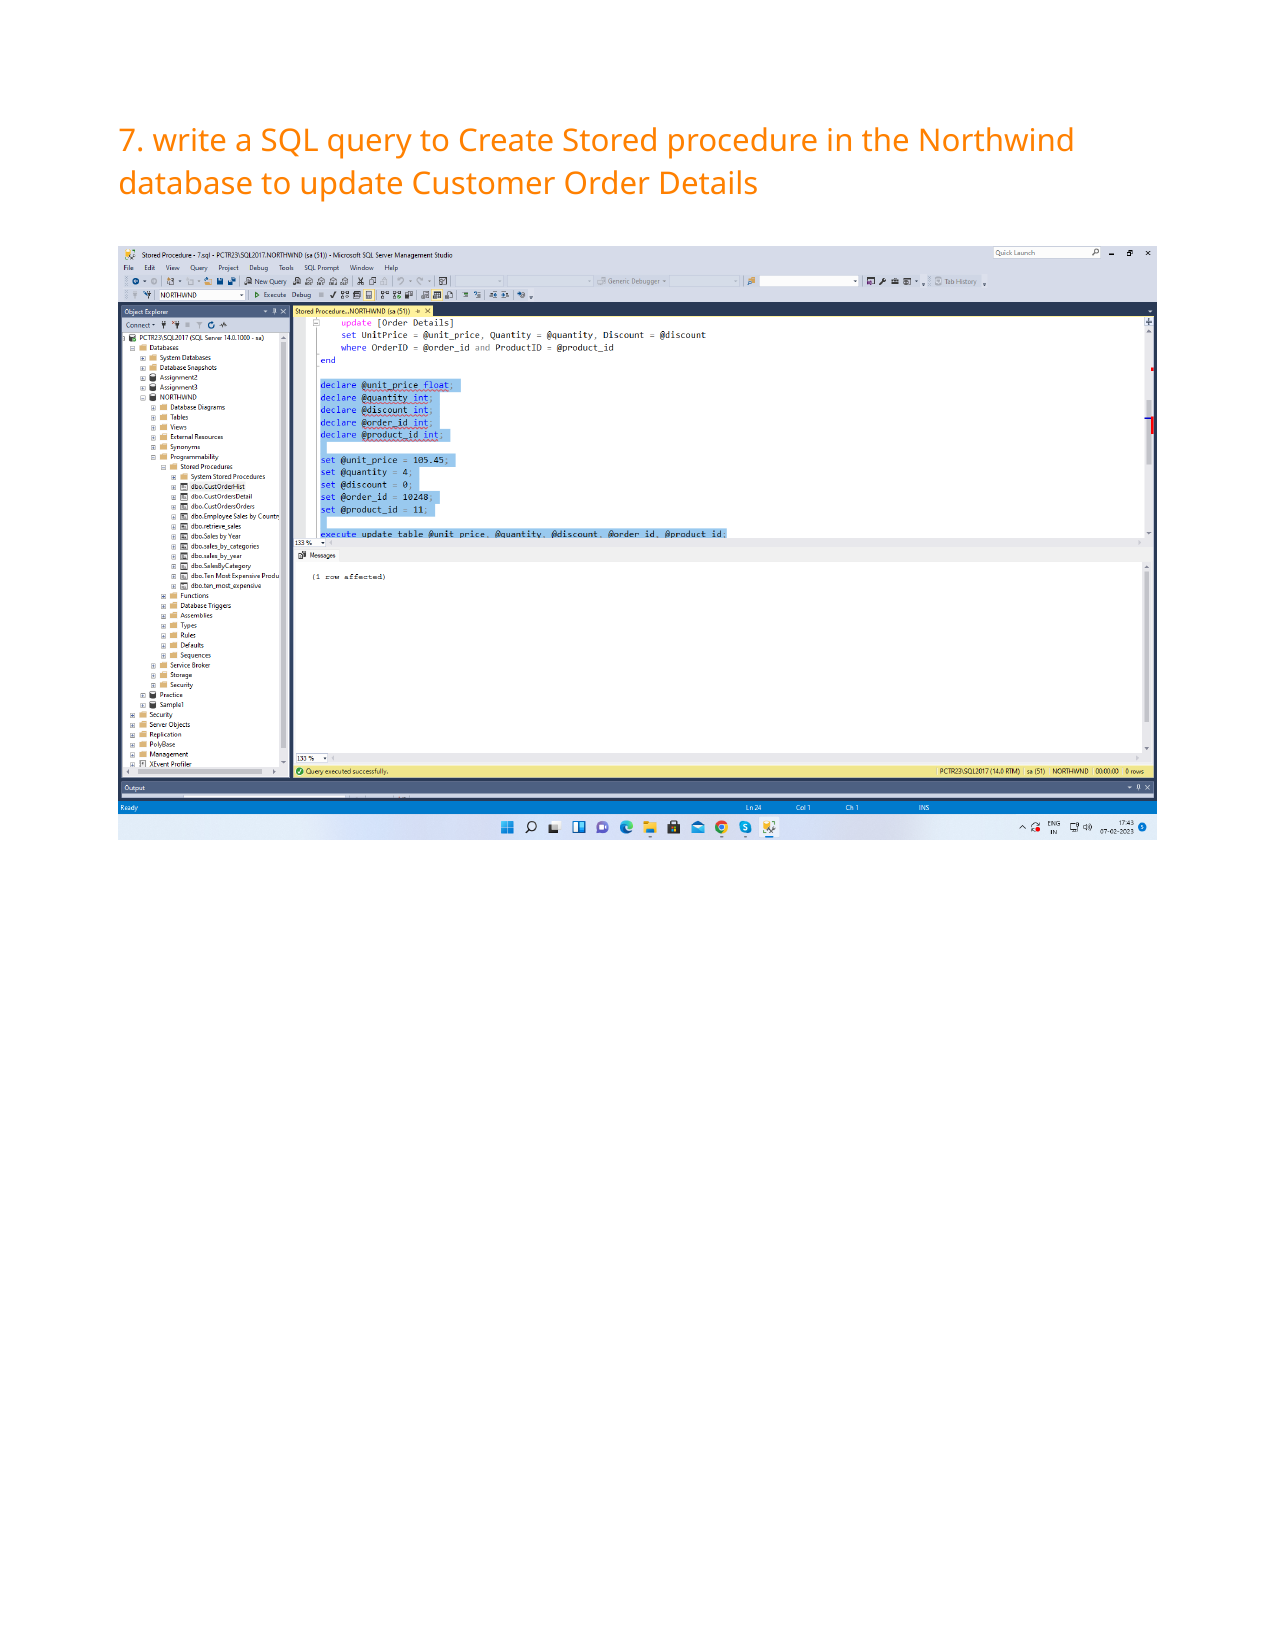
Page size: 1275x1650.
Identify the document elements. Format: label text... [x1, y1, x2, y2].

text 7. write a SQL query to Create Stored procedure in the Northwind database to update Customer Order Details [118, 118, 1157, 203]
picture [118, 246, 1157, 840]
